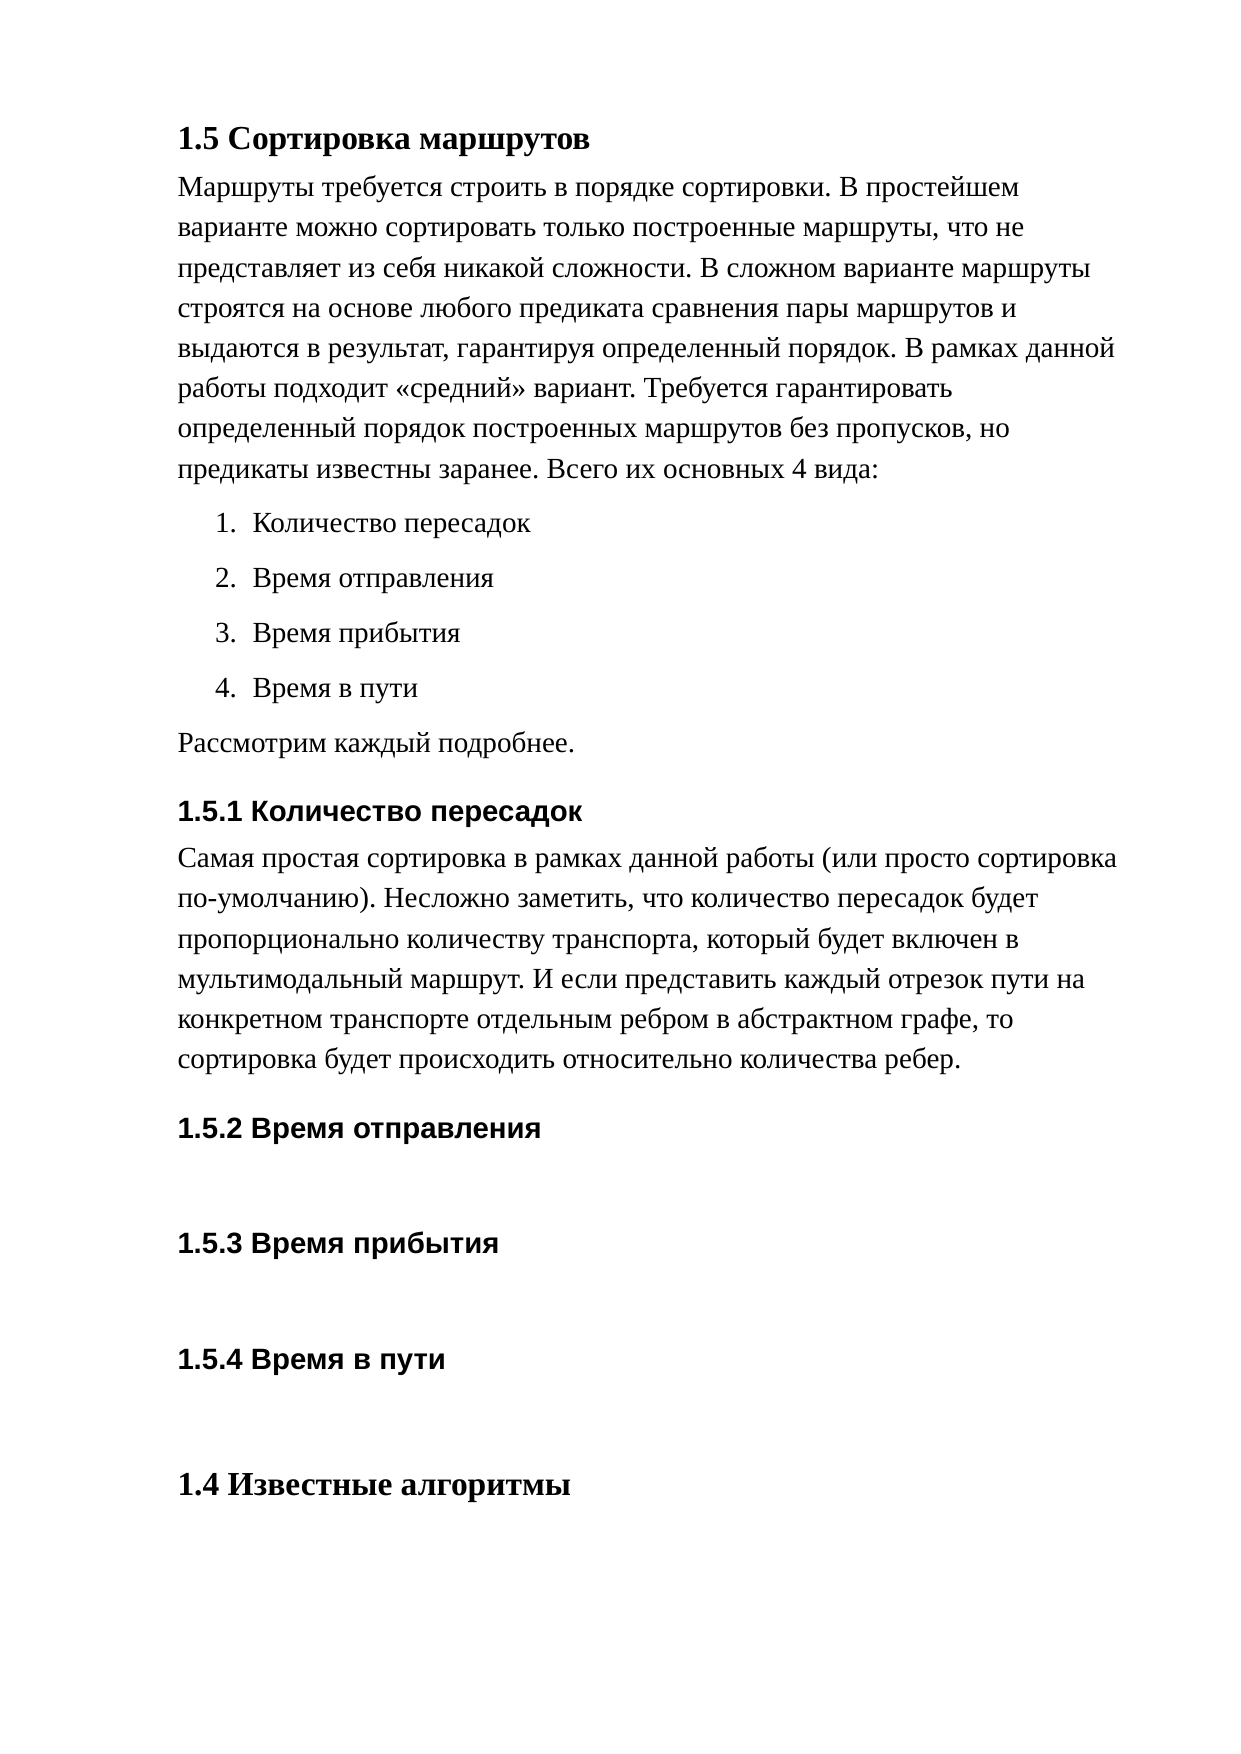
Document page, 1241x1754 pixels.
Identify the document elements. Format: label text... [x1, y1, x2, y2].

subtitle 1.5.1 Количество пересадок [177, 794, 1122, 828]
subtitle 1.4 Известные алгоритмы [177, 1464, 1122, 1502]
subtitle 1.5.2 Время отправления [177, 1111, 1122, 1144]
subtitle 1.5 Сортировка маршрутов [177, 118, 1122, 157]
list Время в пути [215, 670, 1122, 703]
subtitle 1.5.3 Время прибытия [177, 1226, 1122, 1260]
text Маршруты требуется строить в порядке сортировки. В простейшем варианте можно сортировать только построенные маршруты, что не представляет из себя никакой сложности. В сложном варианте маршруты строятся на основе любого предиката сравнения пары маршрутов и выдаются в результат, гарантируя определенный порядок. В рамках данной работы подходит «средний» вариант. Требуется гарантировать определенный порядок построенных маршрутов без пропусков, но предикаты известны заранее. Всего их основных 4 вида: [177, 169, 1122, 484]
list Количество пересадок [215, 506, 1122, 539]
subtitle 1.5.4 Время в пути [177, 1342, 1122, 1376]
text Рассмотрим каждый подробнее. [177, 725, 1122, 758]
list Время прибытия [215, 615, 1122, 649]
text Самая простая сортировка в рамках данной работы (или просто сортировка по-умолчанию). Несложно заметить, что количество пересадок будет пропорционально количеству транспорта, который будет включен в мультимодальный маршрут. И если представить каждый отрезок пути на конкретном транспорте отдельным ребром в абстрактном графе, то сортировка будет происходить относительно количества ребер. [177, 840, 1122, 1075]
list Время отправления [215, 560, 1122, 594]
